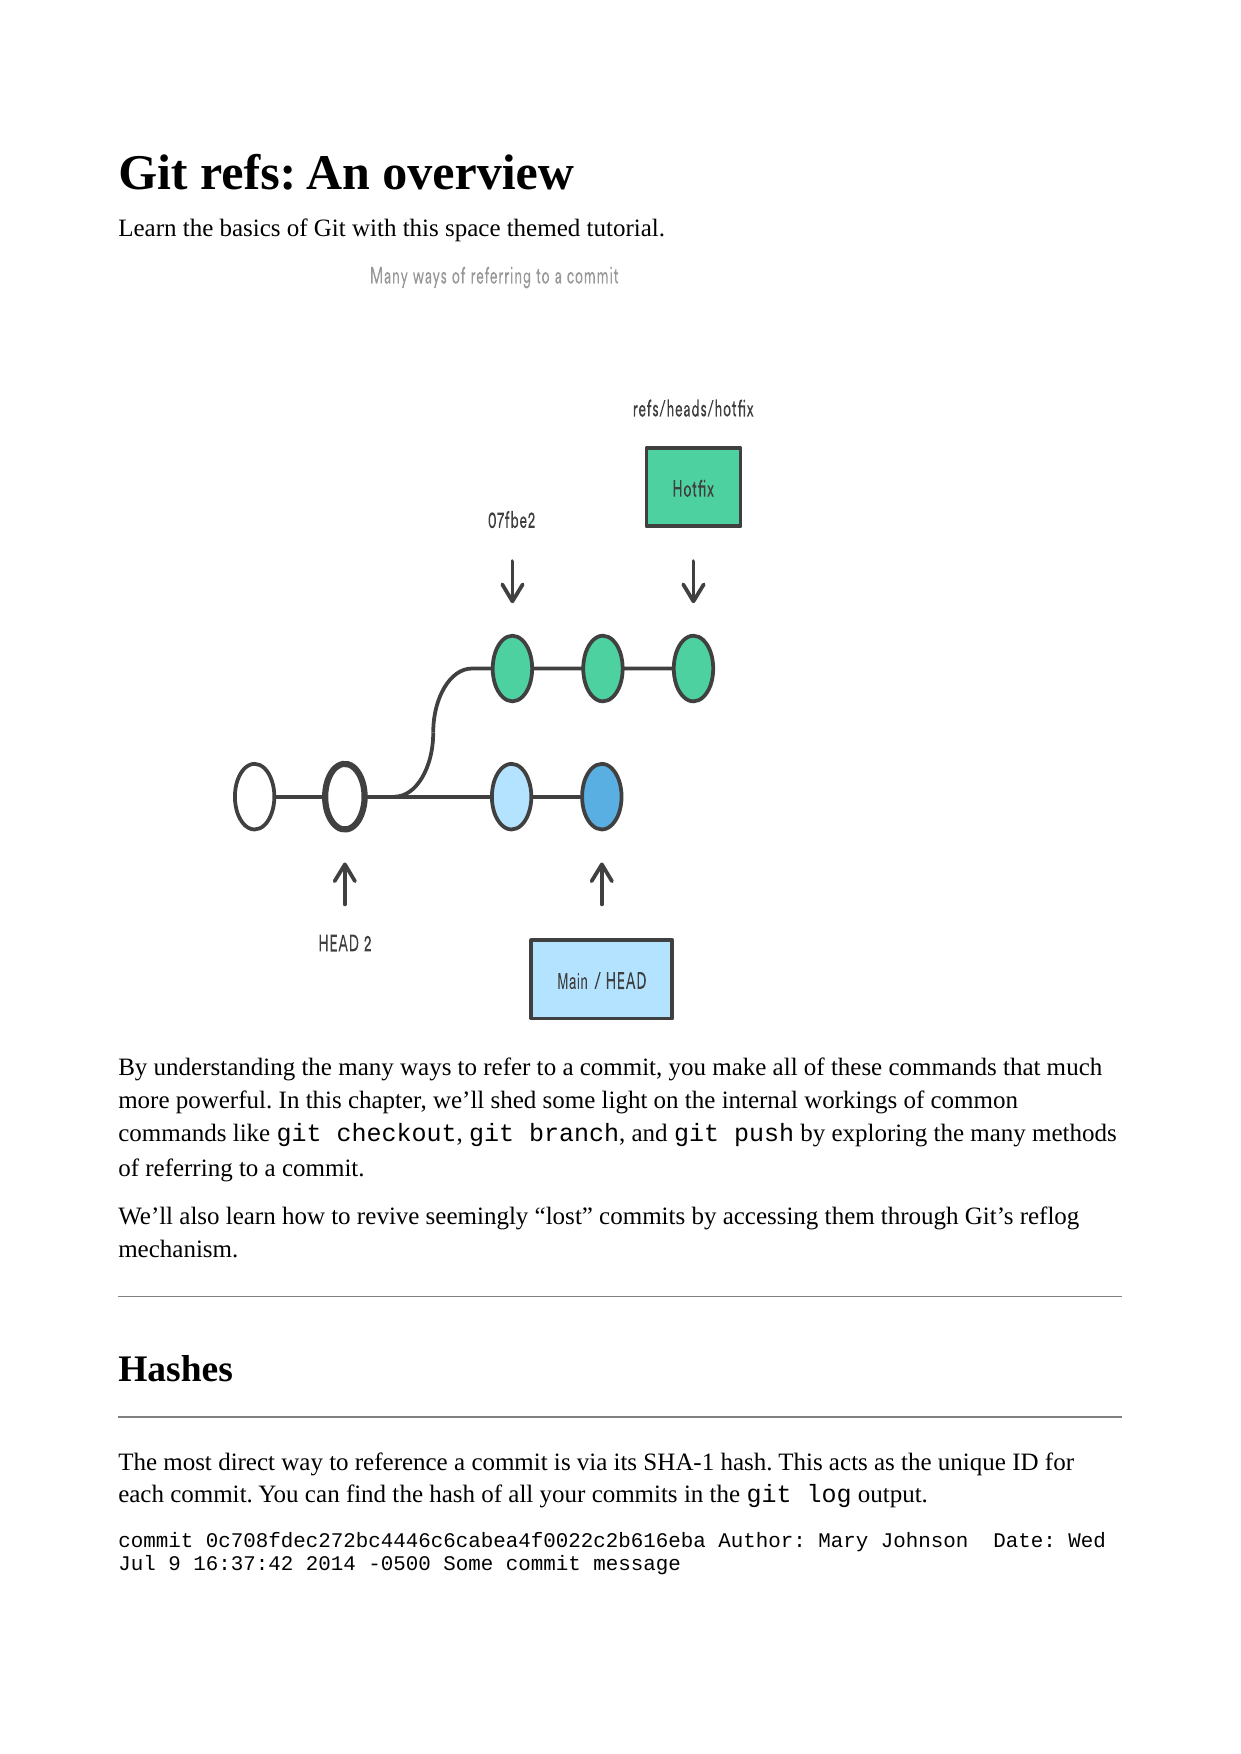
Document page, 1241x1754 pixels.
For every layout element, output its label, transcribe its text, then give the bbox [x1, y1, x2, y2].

text By understanding the many ways to refer to a commit, you make all of these commands that much more powerful. In this chapter, we’ll shed some light on the internal workings of common commands like git checkout, git branch, and git push by exploring the many methods of referring to a commit. [118, 1052, 1122, 1182]
subtitle Git refs: An overview [118, 143, 1122, 201]
text We’ll also learn how to revive seemingly “lost” commits by accessing them through Git’s reflog mechanism. [118, 1201, 1122, 1263]
text Learn the basics of Git with this space themed tutorial. [118, 213, 1122, 242]
text The most direct way to reference a commit is via its SHA-1 hash. This acts as the unique ID for each commit. You can find the hash of all your commits in the git log output. [118, 1447, 1122, 1510]
text commit 0c708fdec272bc4446c6cabea4f0022c2b616eba Author: Mary Johnson Date: Wed Jul 9 16:37:42 2014 -0500 Some commit message [118, 1529, 1122, 1577]
subtitle Hashes [118, 1347, 1122, 1390]
